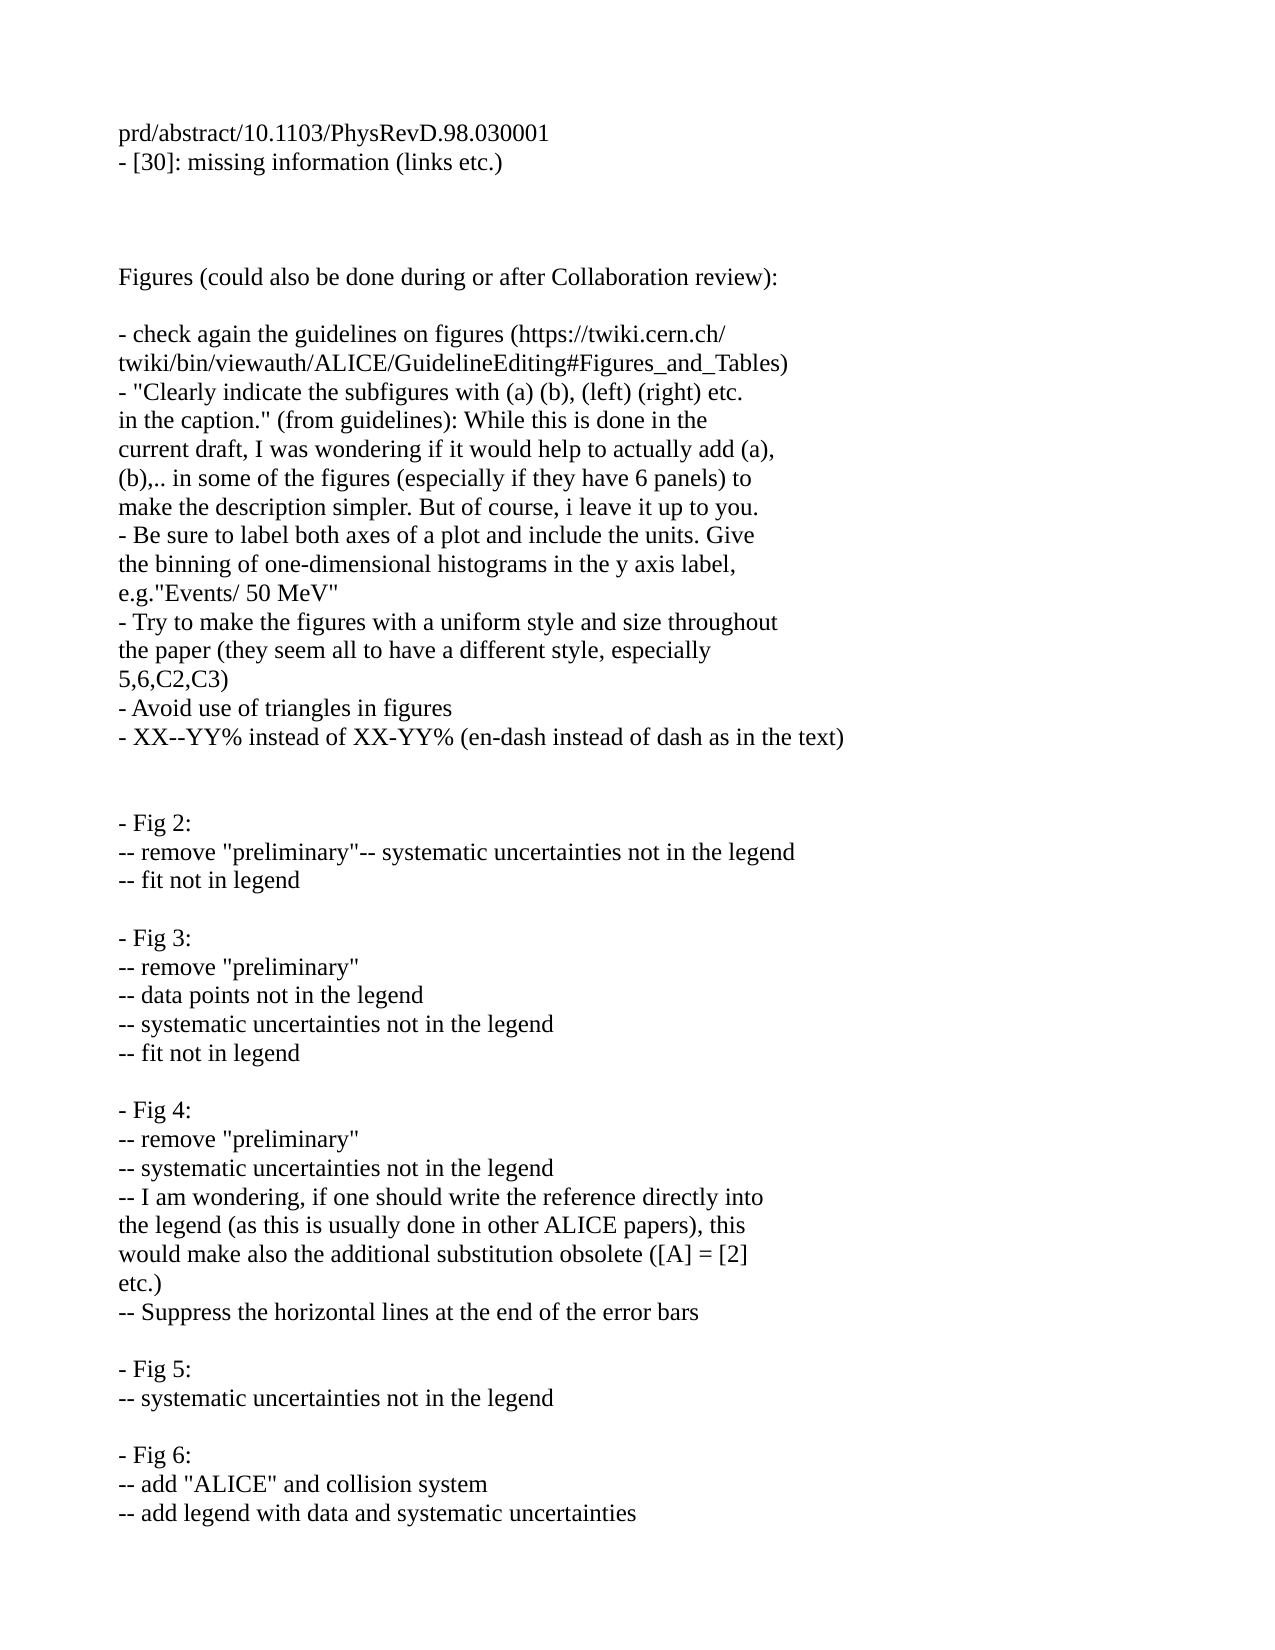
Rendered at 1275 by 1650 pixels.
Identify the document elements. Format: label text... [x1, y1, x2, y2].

text in the caption." (from guidelines): While this is done in the [118, 406, 1157, 434]
text -- add "ALICE" and collision system [118, 1469, 1157, 1498]
text prd/abstract/10.1103/PhysRevD.98.030001 [118, 118, 1157, 147]
text e.g."Events/ 50 MeV" [118, 578, 1157, 607]
text the binning of one-dimensional histograms in the y axis label, [118, 549, 1157, 578]
text - XX--YY% instead of XX-YY% (en-dash instead of dash as in the text) [118, 722, 1157, 751]
text - Be sure to label both axes of a plot and include the units. Give [118, 521, 1157, 549]
text - Fig 5: [118, 1354, 1157, 1383]
text -- add legend with data and systematic uncertainties [118, 1498, 1157, 1527]
text -- fit not in legend [118, 1038, 1157, 1067]
text -- systematic uncertainties not in the legend [118, 1009, 1157, 1038]
text -- remove "preliminary" [118, 1124, 1157, 1153]
text the legend (as this is usually done in other ALICE papers), this [118, 1211, 1157, 1239]
text make the description simpler. But of course, i leave it up to you. [118, 492, 1157, 521]
text -- systematic uncertainties not in the legend [118, 1383, 1157, 1412]
text -- Suppress the horizontal lines at the end of the error bars [118, 1297, 1157, 1326]
text - [30]: missing information (links etc.) [118, 147, 1157, 176]
text - Fig 4: [118, 1096, 1157, 1124]
text -- remove "preliminary" [118, 952, 1157, 981]
text - Avoid use of triangles in figures [118, 693, 1157, 722]
text - Try to make the figures with a uniform style and size throughout [118, 607, 1157, 636]
text would make also the additional substitution obsolete ([A] = [2] [118, 1239, 1157, 1268]
text - "Clearly indicate the subfigures with (a) (b), (left) (right) etc. [118, 377, 1157, 406]
text -- I am wondering, if one should write the reference directly into [118, 1182, 1157, 1211]
text (b),.. in some of the figures (especially if they have 6 panels) to [118, 463, 1157, 492]
text 5,6,C2,C3) [118, 664, 1157, 693]
text - Fig 6: [118, 1441, 1157, 1469]
text -- systematic uncertainties not in the legend [118, 1153, 1157, 1182]
text -- data points not in the legend [118, 981, 1157, 1009]
text - Fig 2: [118, 808, 1157, 837]
text twiki/bin/viewauth/ALICE/GuidelineEditing#Figures_and_Tables) [118, 348, 1157, 377]
text -- remove "preliminary"-- systematic uncertainties not in the legend [118, 837, 1157, 866]
text - check again the guidelines on figures (https://twiki.cern.ch/ [118, 319, 1157, 348]
text -- fit not in legend [118, 866, 1157, 894]
text etc.) [118, 1268, 1157, 1297]
text Figures (could also be done during or after Collaboration review): [118, 262, 1157, 291]
text the paper (they seem all to have a different style, especially [118, 636, 1157, 664]
text - Fig 3: [118, 923, 1157, 952]
text current draft, I was wondering if it would help to actually add (a), [118, 434, 1157, 463]
